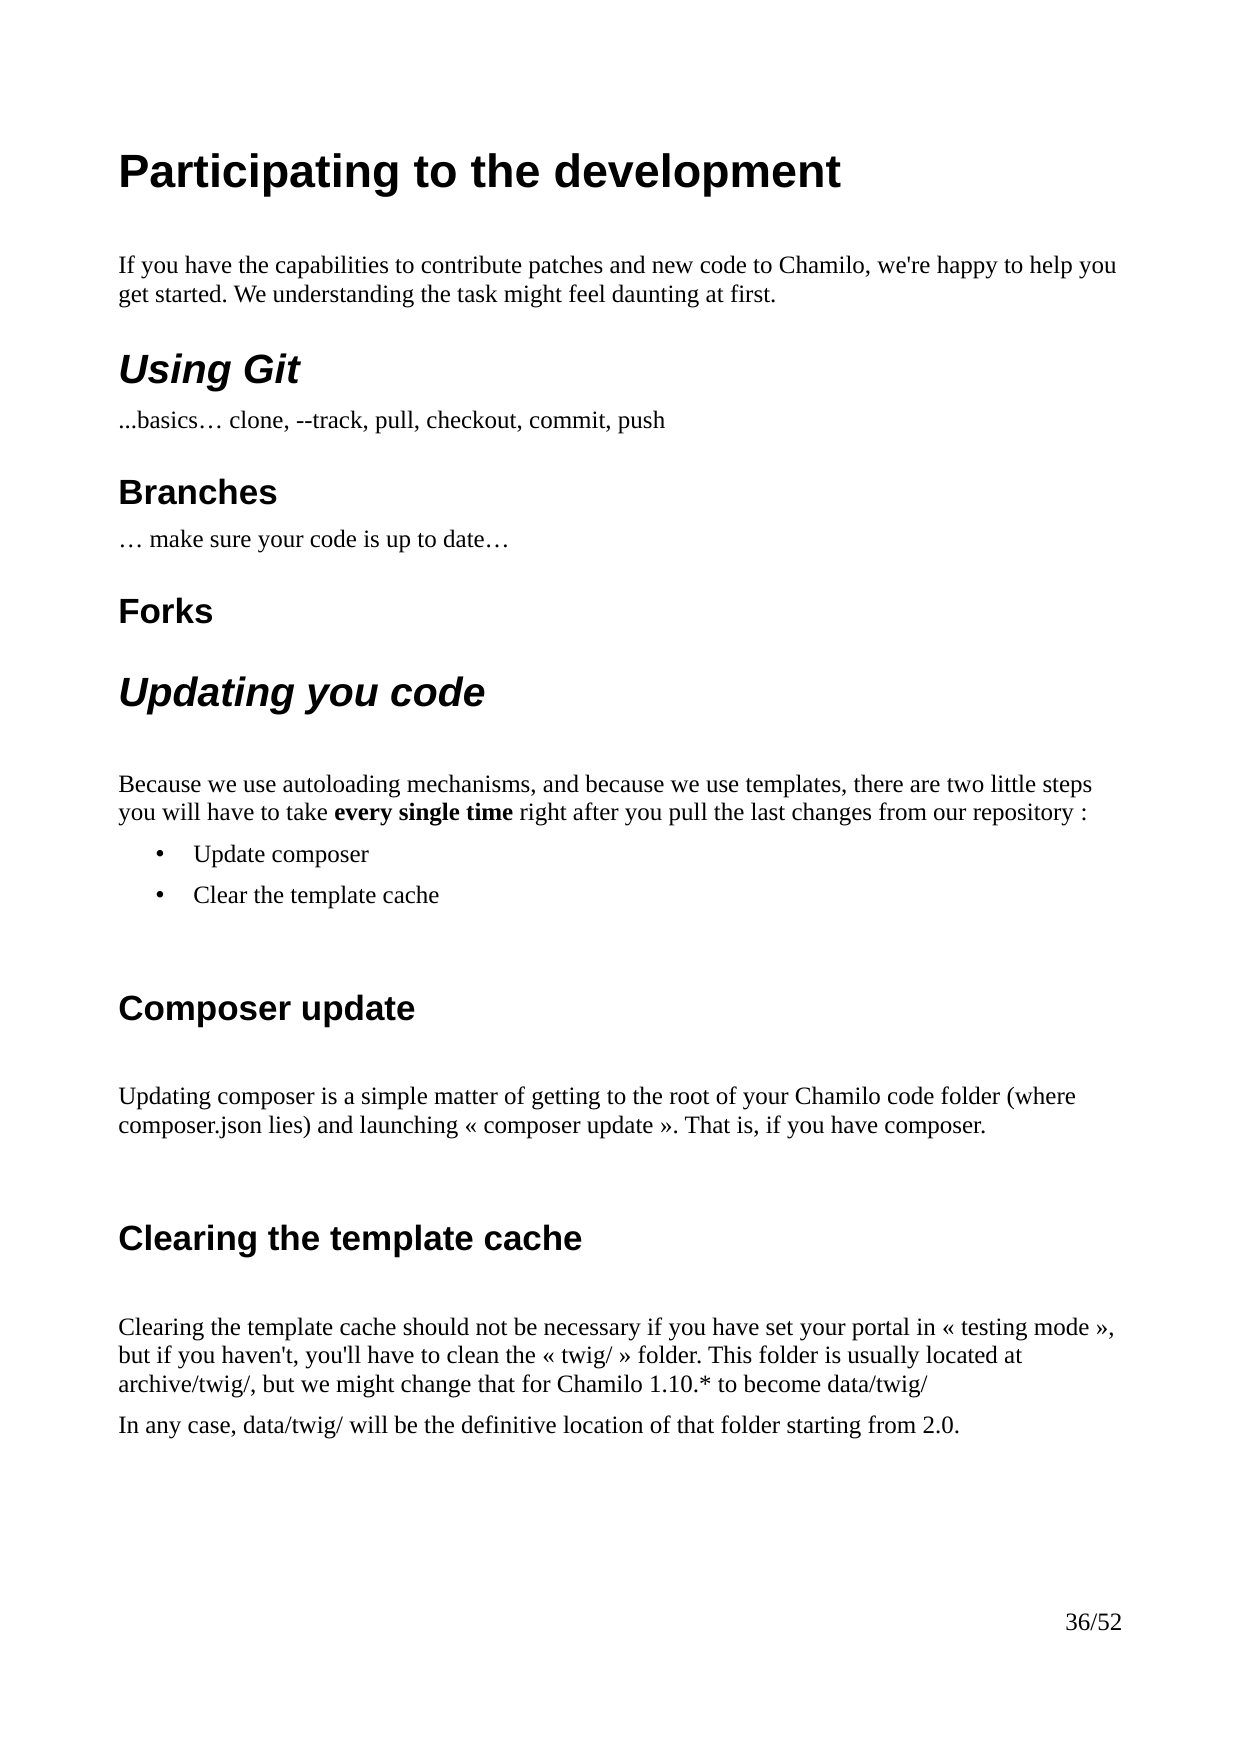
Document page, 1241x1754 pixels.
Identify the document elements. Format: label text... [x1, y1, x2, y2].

subtitle Forks [118, 590, 1122, 631]
subtitle Clear the template cache [156, 880, 1122, 909]
subtitle Clearing the template cache [118, 1218, 1122, 1258]
text … make sure your code is up to date… [118, 524, 1122, 553]
text Updating composer is a simple matter of getting to the root of your Chamilo code folder (where composer.json lies) and launching « composer update ». That is, if you have composer. [118, 1081, 1122, 1139]
subtitle Composer update [118, 987, 1122, 1028]
subtitle Updating you code [118, 668, 1122, 715]
subtitle Participating to the development [118, 143, 1122, 197]
text Because we use autoloading mechanisms, and because we use templates, there are two little steps you will have to take every single time right after you pull the last changes from our repository : [118, 769, 1122, 826]
subtitle Branches [118, 471, 1122, 512]
text In any case, data/twig/ will be the definitive location of that folder starting from 2.0. [118, 1410, 1122, 1439]
text Clearing the template cache should not be necessary if you have set your portal in « testing mode », but if you haven't, you'll have to clean the « twig/ » folder. This folder is usually located at archive/twig/, but we might change that for Chamilo 1.10.* to become data/twig/ [118, 1312, 1122, 1398]
subtitle Update composer [156, 839, 1122, 867]
text ...basics… clone, --track, pull, checkout, commit, push [118, 405, 1122, 434]
subtitle Using Git [118, 346, 1122, 393]
text If you have the capabilities to contribute patches and new code to Chamilo, we're happy to help you get started. We understanding the task might feel daunting at first. [118, 251, 1122, 308]
